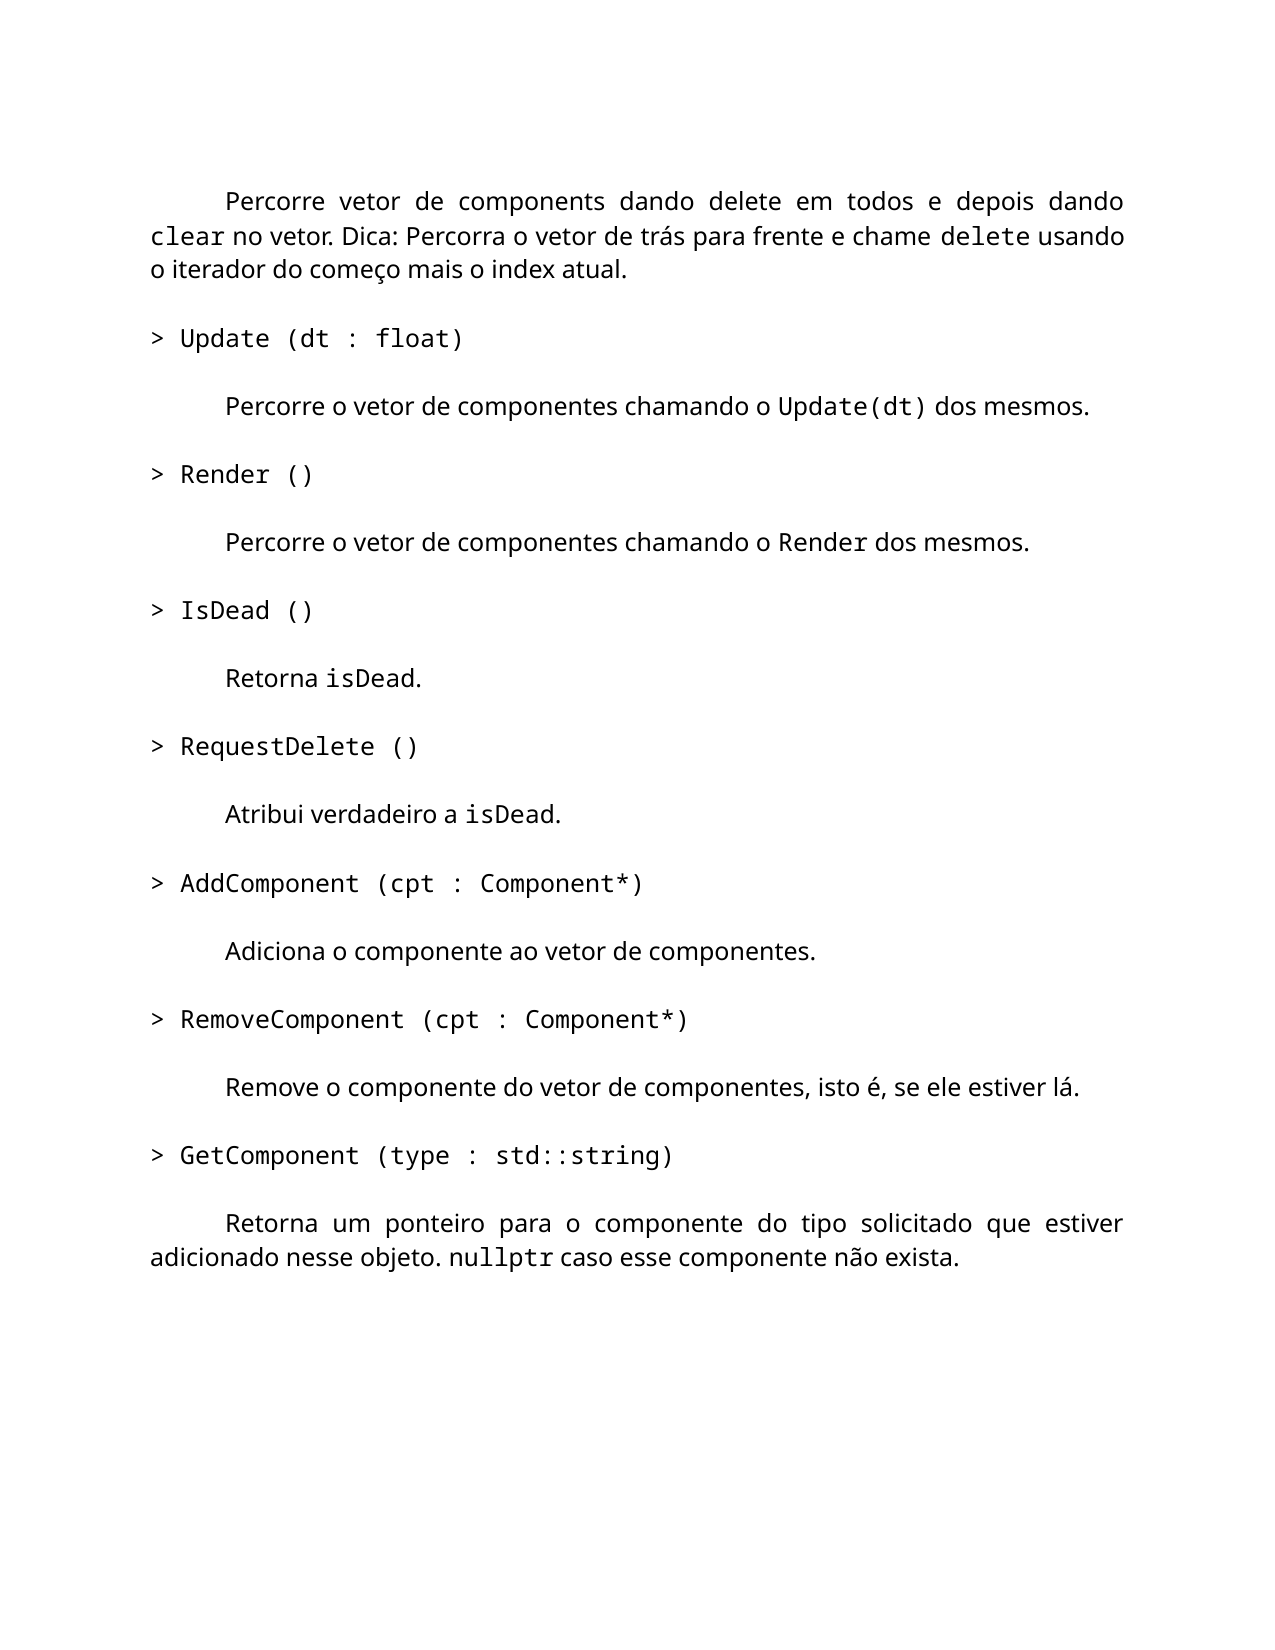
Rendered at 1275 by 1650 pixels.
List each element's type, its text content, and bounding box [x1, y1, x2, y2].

text Percorre o vetor de componentes chamando o Render dos mesmos. [150, 525, 1125, 559]
text > Update (dt : float) [150, 320, 1125, 354]
text > RemoveComponent (cpt : Component*) [150, 1002, 1125, 1036]
text > Render () [150, 457, 1125, 491]
text > GetComponent (type : std::string) [150, 1138, 1125, 1172]
text > RequestDelete () [150, 729, 1125, 763]
text Adiciona o componente ao vetor de componentes. [150, 933, 1125, 967]
text Percorre o vetor de componentes chamando o Update(dt) dos mesmos. [150, 388, 1125, 422]
text Percorre vetor de components dando delete em todos e depois dando clear no vetor. Dica: Percorra o vetor de trás para frente e chame delete usando o iterador do começo mais o index atual. [150, 184, 1125, 286]
text Remove o componente do vetor de componentes, isto é, se ele estiver lá. [150, 1070, 1125, 1104]
text Retorna um ponteiro para o componente do tipo solicitado que estiver adicionado nesse objeto. nullptr caso esse componente não exista. [150, 1206, 1125, 1274]
text > IsDead () [150, 593, 1125, 627]
text Atribui verdadeiro a isDead. [150, 797, 1125, 831]
text Retorna isDead. [150, 661, 1125, 695]
text > AddComponent (cpt : Component*) [150, 865, 1125, 899]
